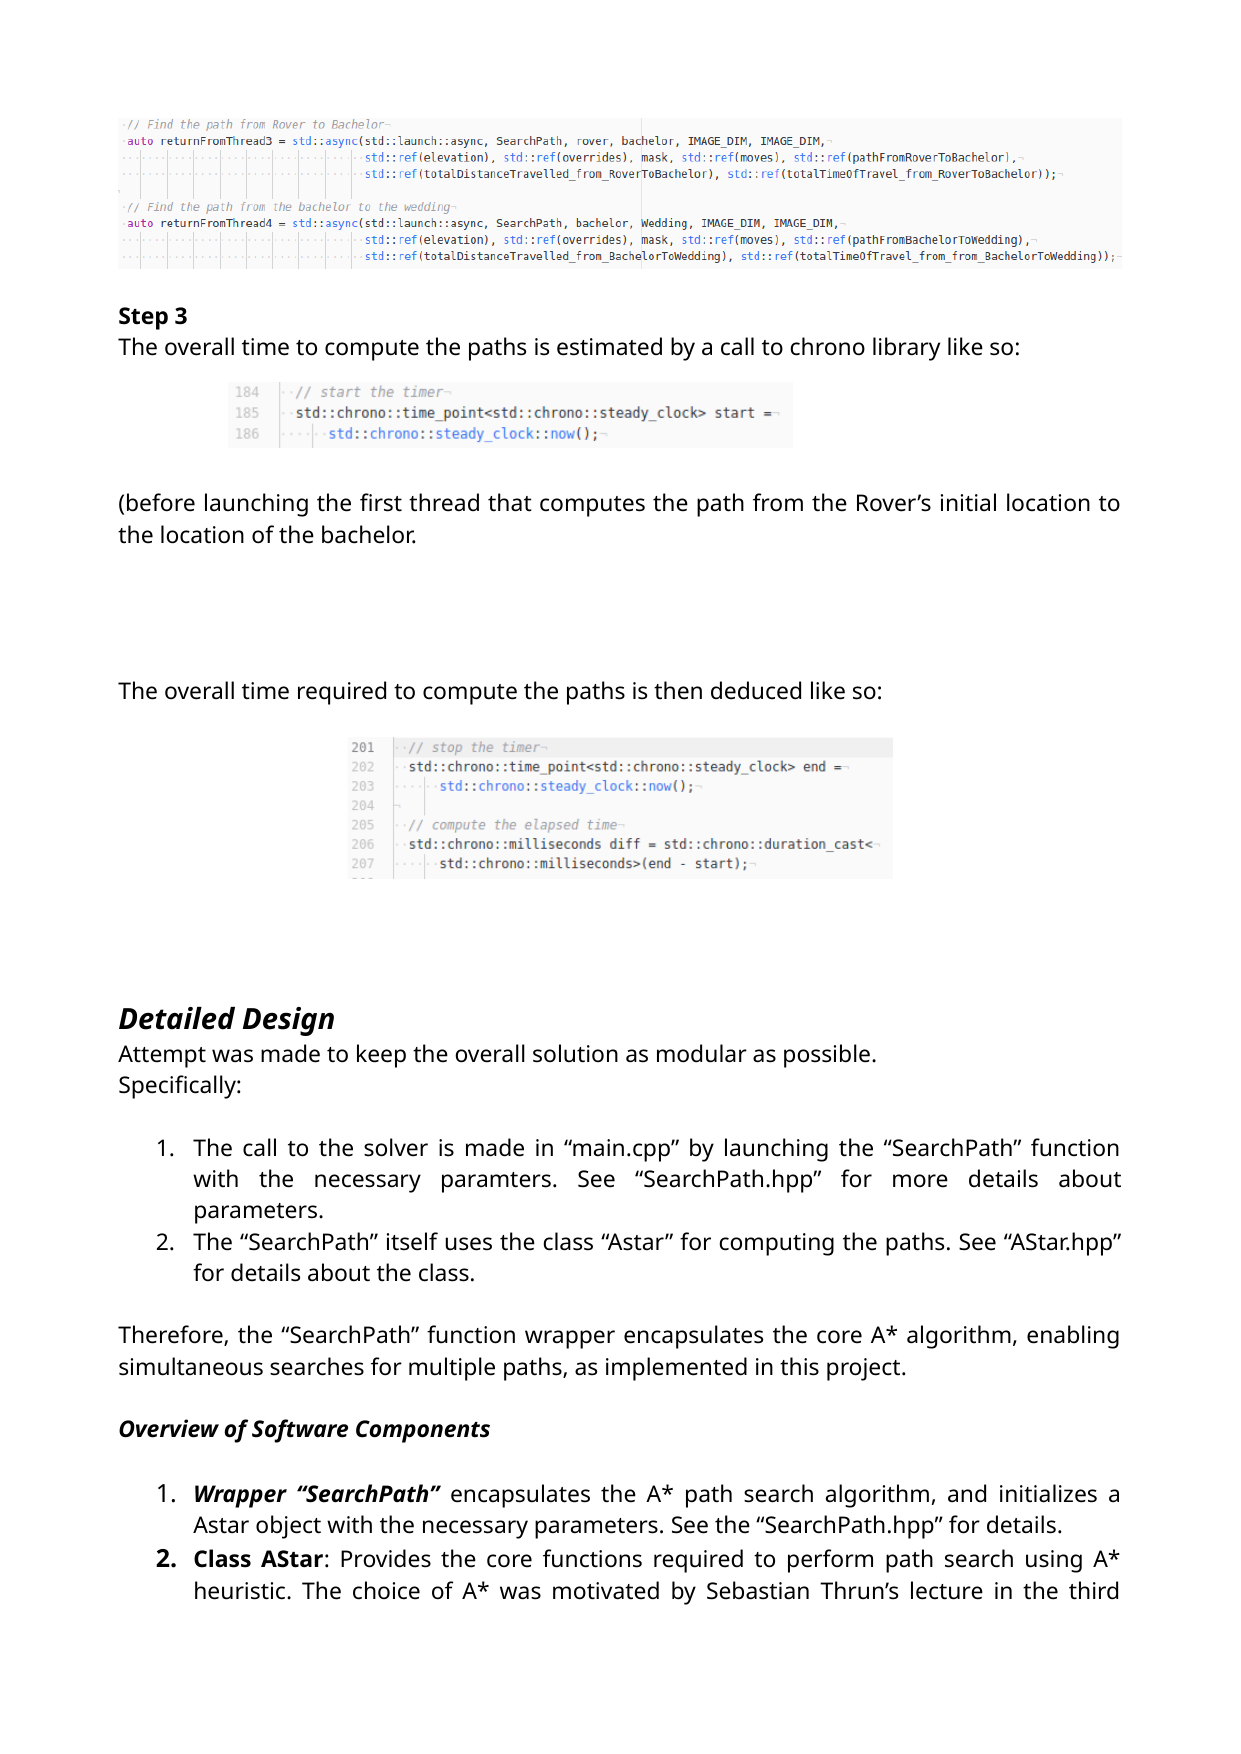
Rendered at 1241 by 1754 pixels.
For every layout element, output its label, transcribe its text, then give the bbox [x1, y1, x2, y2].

list Class AStar: Provides the core functions required to perform path search using A* heuristic. The choice of A* was motivated by Sebastian Thrun’s lecture in the third [156, 1541, 1122, 1606]
text The overall time required to compute the paths is then deduced like so: [118, 675, 1122, 706]
picture [347, 737, 893, 879]
list The “SearchPath” itself uses the class “Astar” for computing the paths. See “AStar.hpp” for details about the class. [156, 1225, 1122, 1288]
text Specifically: [118, 1069, 1122, 1100]
text The overall time to compute the paths is estimated by a call to chrono library like so: [118, 331, 1122, 362]
text (before launching the first thread that computes the path from the Rover’s initial location to the location of the bachelor. [118, 487, 1122, 550]
text Detailed Design [118, 998, 1122, 1038]
text Step 3 [118, 300, 1122, 331]
list The call to the solver is made in “main.cpp” by launching the “SearchPath” function with the necessary paramters. See “SearchPath.hpp” for more details about parameters. [156, 1132, 1122, 1225]
list Wrapper “SearchPath” encapsulates the A* path search algorithm, and initializes a Astar object with the necessary parameters. See the “SearchPath.hpp” for details. [156, 1475, 1122, 1541]
text Therefore, the “SearchPath” function wrapper encapsulates the core A* algorithm, enabling simultaneous searches for multiple paths, as implemented in this project. [118, 1319, 1122, 1382]
text Attempt was made to keep the overall solution as modular as possible. [118, 1038, 1122, 1069]
picture [228, 382, 793, 448]
picture [118, 118, 1123, 269]
text Overview of Software Components [118, 1413, 1122, 1444]
